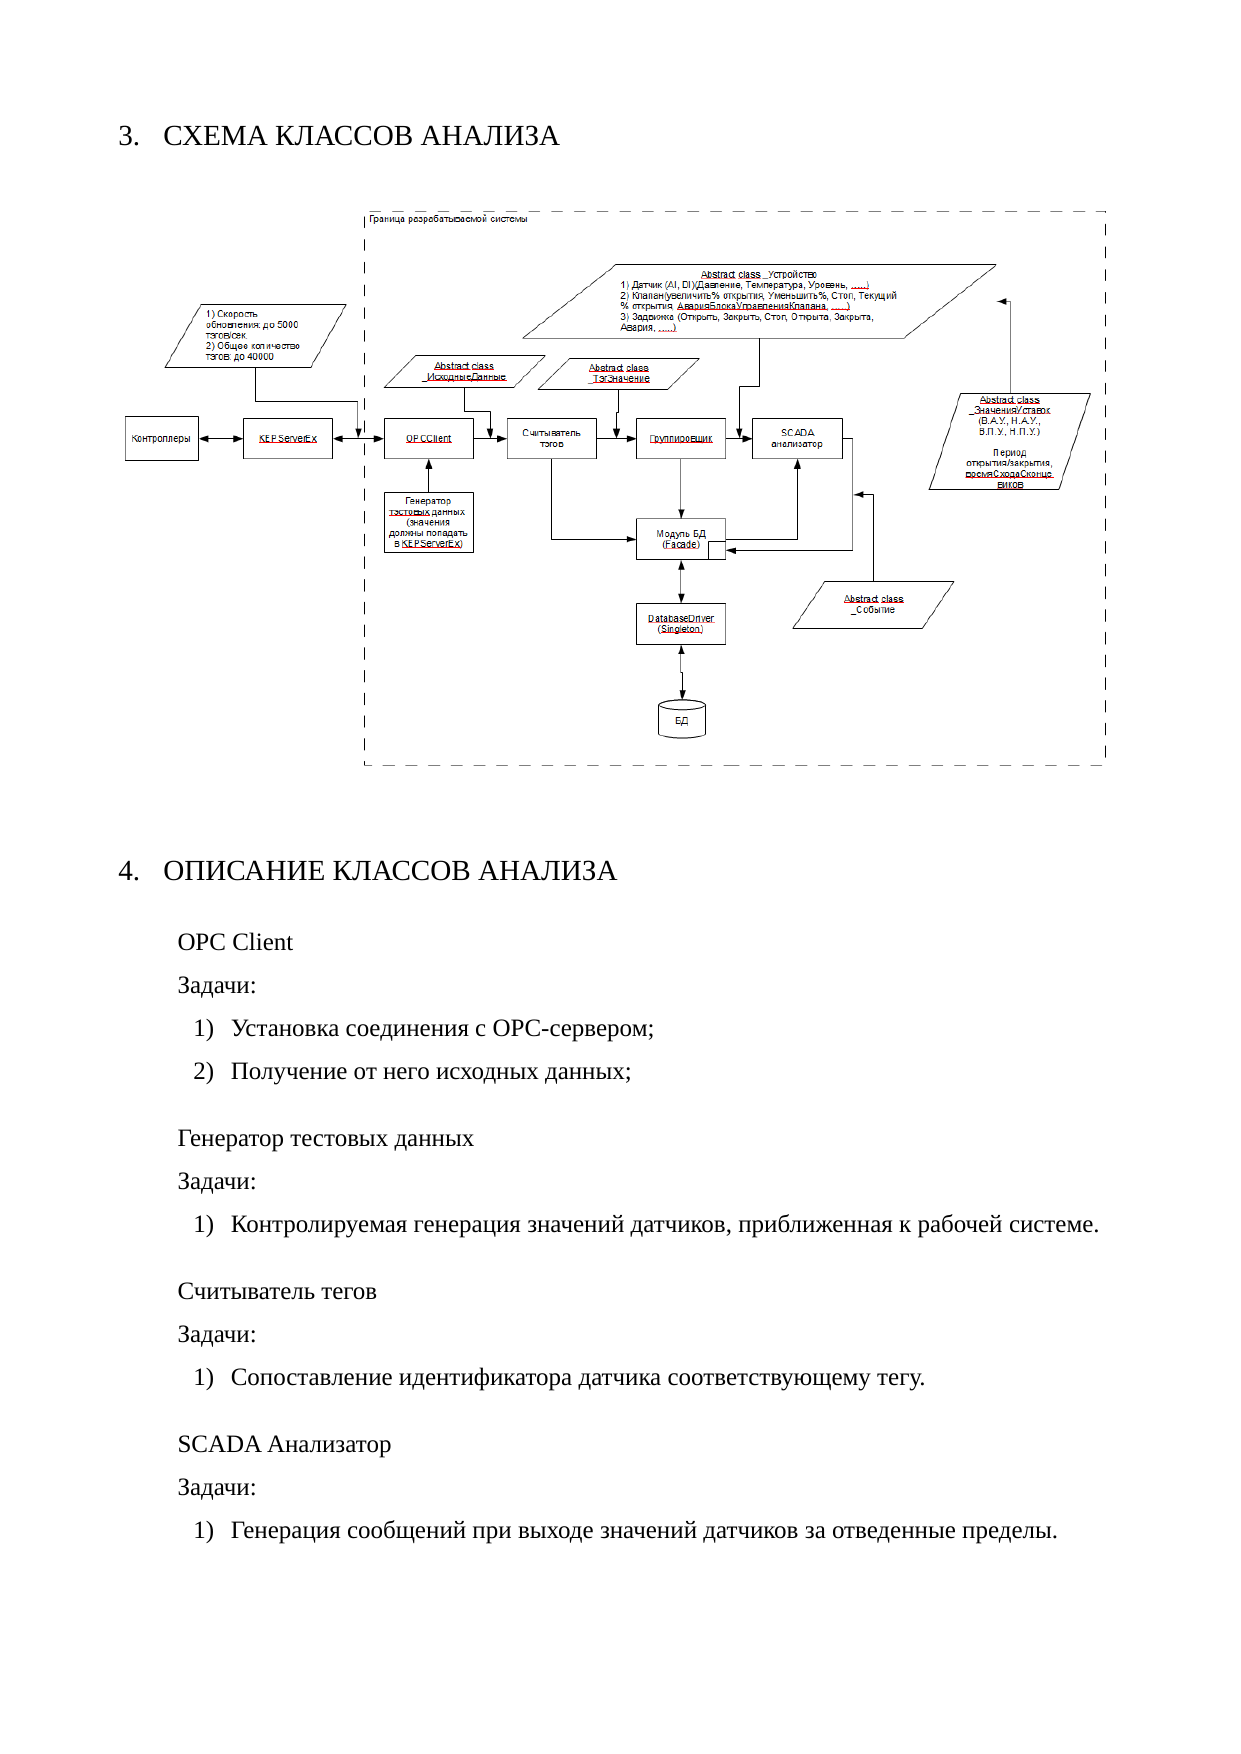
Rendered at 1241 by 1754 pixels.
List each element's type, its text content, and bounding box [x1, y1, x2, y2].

picture [118, 174, 1123, 780]
subtitle Схема классов анализа [118, 118, 1122, 152]
subtitle SCADA Анализатор [177, 1429, 1122, 1458]
list Сопоставление идентификатора датчика соответствующему тегу. [193, 1362, 1122, 1391]
subtitle OPC Client [177, 927, 1122, 956]
text Задачи: [118, 1319, 1122, 1348]
subtitle Описание классов анализа [118, 853, 1122, 886]
list Генерация сообщений при выходе значений датчиков за отведенные пределы. [193, 1515, 1122, 1544]
text Задачи: [118, 1166, 1122, 1195]
text Задачи: [118, 970, 1122, 999]
text Задачи: [118, 1472, 1122, 1501]
subtitle Генератор тестовых данных [177, 1123, 1122, 1152]
list Контролируемая генерация значений датчиков, приближенная к рабочей системе. [193, 1209, 1122, 1238]
subtitle Считыватель тегов [177, 1276, 1122, 1305]
list Установка соединения с OPC-сервером; [193, 1013, 1122, 1042]
list Получение от него исходных данных; [193, 1056, 1122, 1085]
